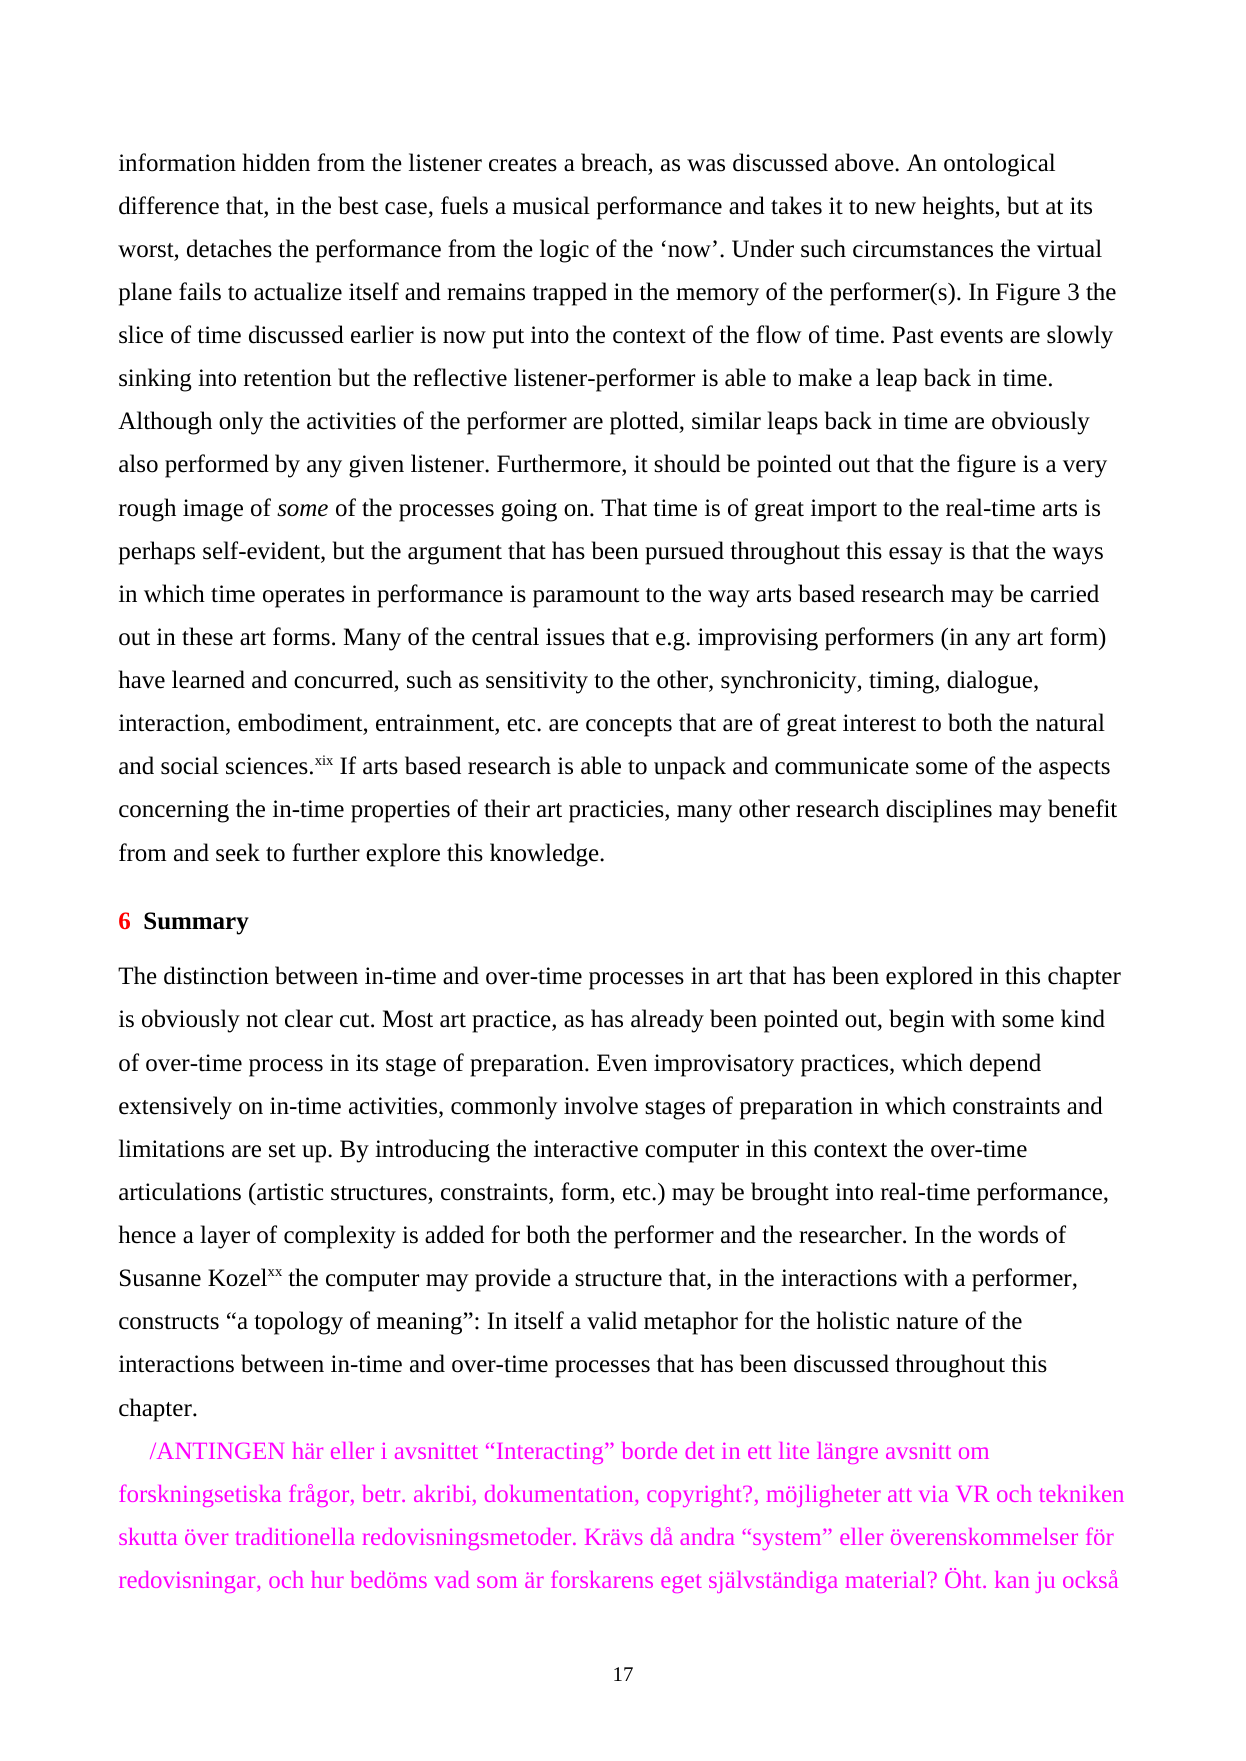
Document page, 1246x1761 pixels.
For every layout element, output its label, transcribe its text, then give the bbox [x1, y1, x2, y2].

subtitle 6 Summary [118, 906, 1128, 934]
text The distinction between in-time and over-time processes in art that has been explored in this chapter is obviously not clear cut. Most art practice, as has already been pointed out, begin with some kind of over-time process in its stage of preparation. Even improvisatory practices, which depend extensively on in-time activities, commonly involve stages of preparation in which constraints and limitations are set up. By introducing the interactive computer in this context the over-time articulations (artistic structures, constraints, form, etc.) may be brought into real-time performance, hence a layer of complexity is added for both the performer and the researcher. In the words of Susanne Kozel the computer may provide a structure that, in the interactions with a performer, constructs “a topology of meaning”: In itself a valid metaphor for the holistic nature of the interactions between in-time and over-time processes that has been discussed throughout this chapter. [118, 961, 1128, 1421]
text /ANTINGEN här eller i avsnittet “Interacting” borde det in ett lite längre avsnitt om forskningsetiska frågor, betr. akribi, dokumentation, copyright?, möjligheter att via VR och tekniken skutta över traditionella redovisningsmetoder. Krävs då andra “system” eller överenskommelser för redovisningar, och hur bedöms vad som är forskarens eget självständiga material? Öht. kan ju också [118, 1436, 1128, 1594]
text information hidden from the listener creates a breach, as was discussed above. An ontological difference that, in the best case, fuels a musical performance and takes it to new heights, but at its worst, detaches the performance from the logic of the ‘now’. Under such circumstances the virtual plane fails to actualize itself and remains trapped in the memory of the performer(s). In Figure 3 the slice of time discussed earlier is now put into the context of the flow of time. Past events are slowly sinking into retention but the reflective listener-performer is able to make a leap back in time. Although only the activities of the performer are plotted, similar leaps back in time are obviously also performed by any given listener. Furthermore, it should be pointed out that the figure is a very rough image of some of the processes going on. That time is of great import to the real-time arts is perhaps self-evident, but the argument that has been pursued throughout this essay is that the ways in which time operates in performance is paramount to the way arts based research may be carried out in these art forms. Many of the central issues that e.g. improvising performers (in any art form) have learned and concurred, such as sensitivity to the other, synchronicity, timing, dialogue, interaction, embodiment, entrainment, etc. are concepts that are of great interest to both the natural and social sciences. If arts based research is able to unpack and communicate some of the aspects concerning the in-time properties of their art practicies, many other research disciplines may benefit from and seek to further explore this knowledge. [118, 148, 1128, 866]
